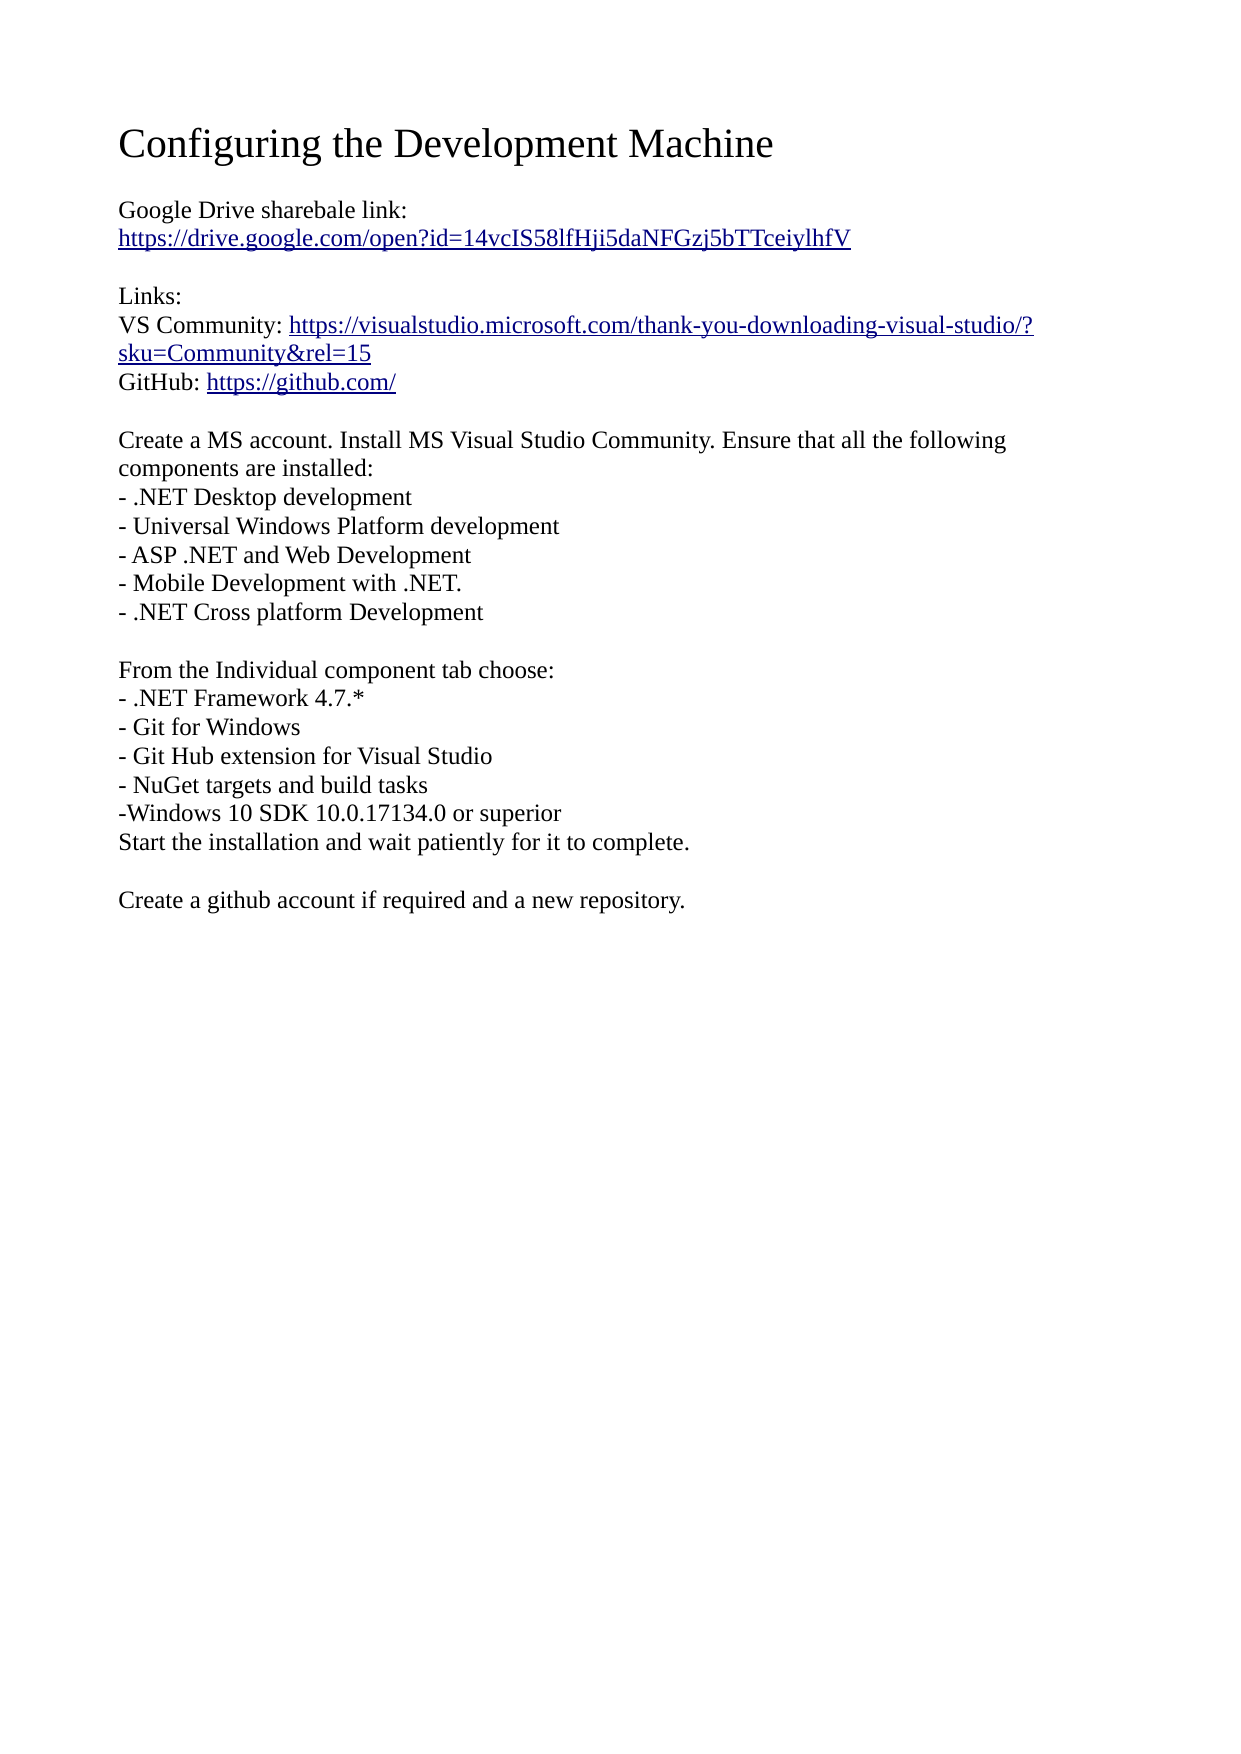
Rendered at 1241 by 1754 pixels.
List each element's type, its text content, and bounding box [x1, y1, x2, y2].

text Links: [118, 281, 1122, 310]
text - Git for Windows [118, 712, 1122, 741]
text - Universal Windows Platform development [118, 511, 1122, 540]
text Start the installation and wait patiently for it to complete. [118, 827, 1122, 856]
text Configuring the Development Machine [118, 118, 1122, 166]
text https://drive.google.com/open?id=14vcIS58lfHji5daNFGzj5bTTceiylhfV [118, 223, 1122, 252]
text - ASP .NET and Web Development [118, 540, 1122, 568]
text - NuGet targets and build tasks [118, 770, 1122, 798]
text From the Individual component tab choose: [118, 655, 1122, 683]
text Create a github account if required and a new repository. [118, 885, 1122, 913]
text Google Drive sharebale link: [118, 195, 1122, 223]
text Create a MS account. Install MS Visual Studio Community. Ensure that all the following components are installed: [118, 425, 1122, 482]
text - .NET Framework 4.7.* [118, 683, 1122, 712]
text - .NET Cross platform Development [118, 597, 1122, 626]
text - Mobile Development with .NET. [118, 568, 1122, 597]
text VS Community: https://visualstudio.microsoft.com/thank-you-downloading-visual-studio/?sku=Community&rel=15 [118, 310, 1122, 367]
text GitHub: https://github.com/ [118, 367, 1122, 396]
text - Git Hub extension for Visual Studio [118, 741, 1122, 770]
text -Windows 10 SDK 10.0.17134.0 or superior [118, 798, 1122, 827]
text - .NET Desktop development [118, 482, 1122, 511]
